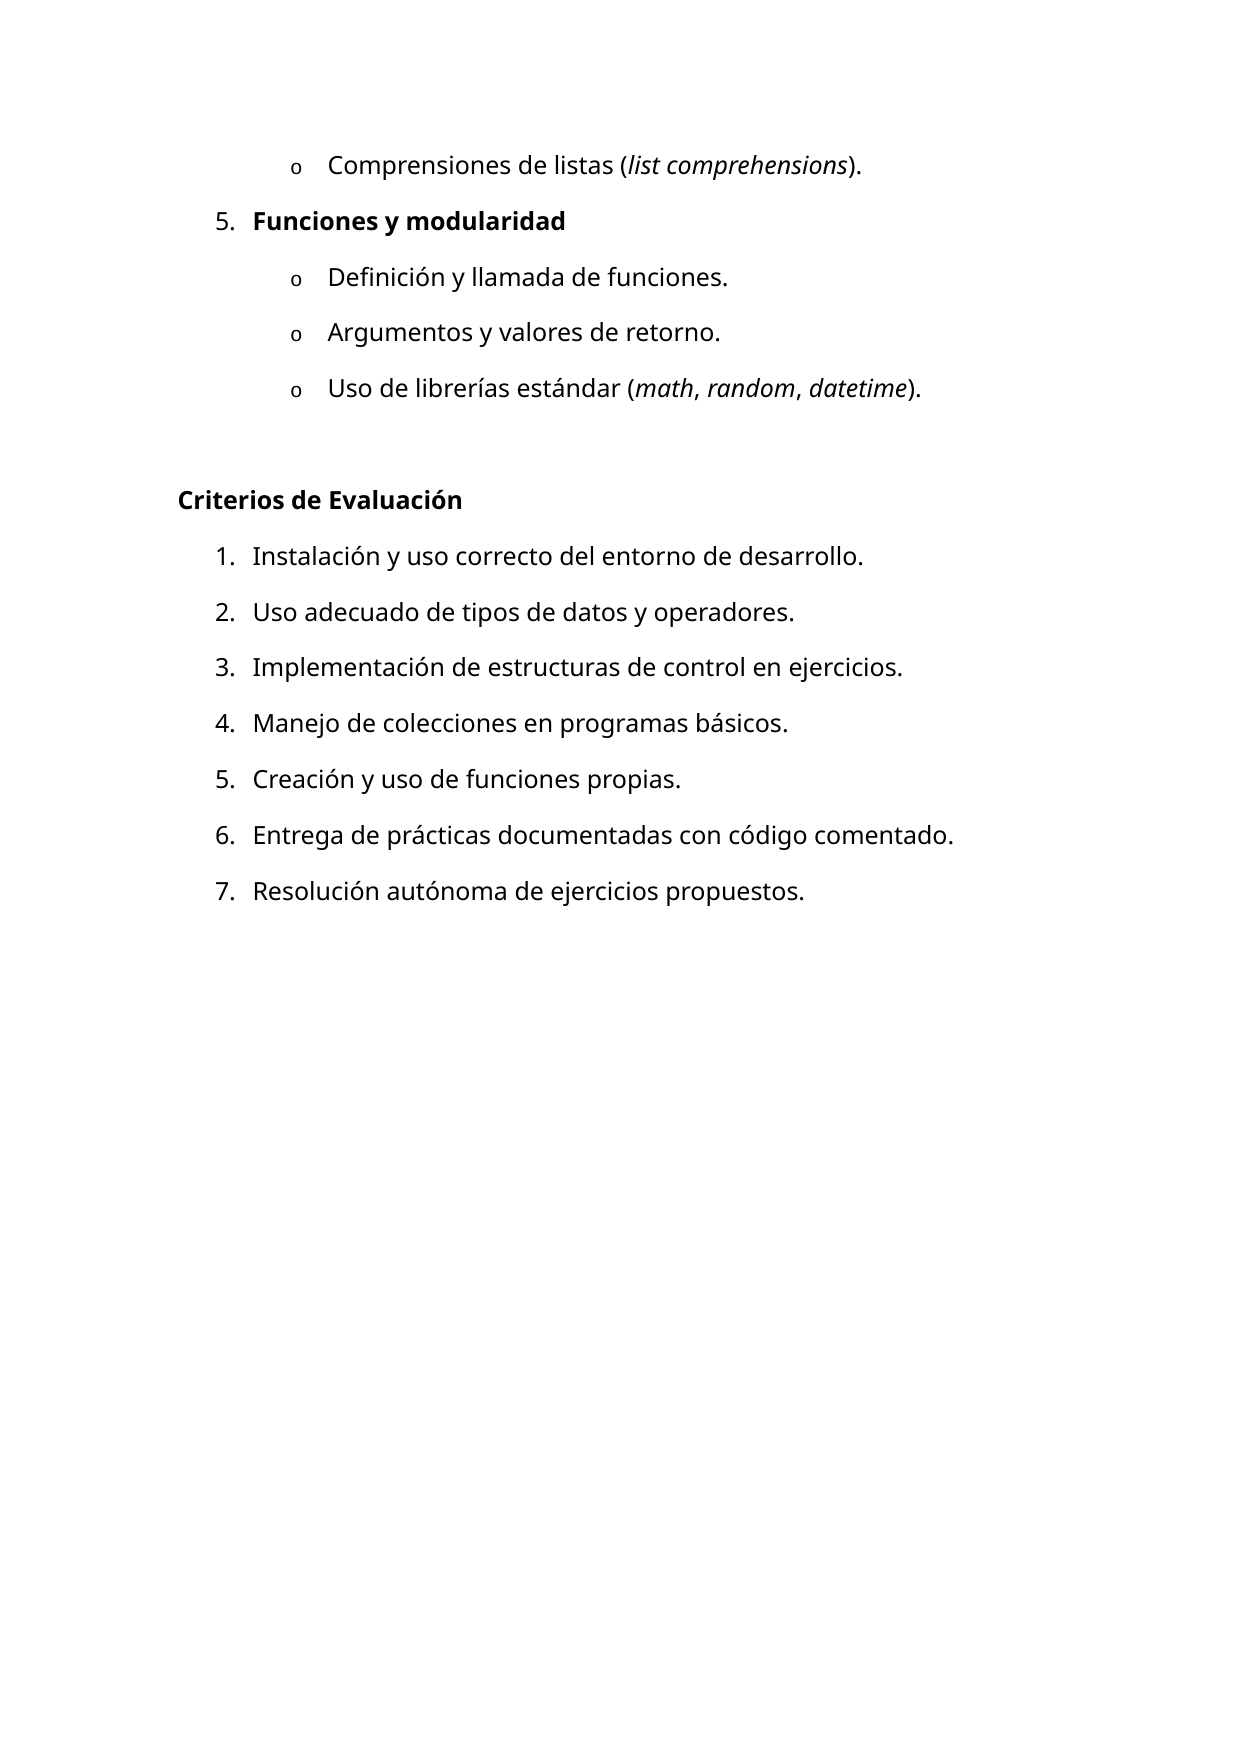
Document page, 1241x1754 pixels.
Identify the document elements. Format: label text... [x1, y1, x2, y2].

list Argumentos y valores de retorno. [290, 315, 1063, 349]
list Implementación de estructuras de control en ejercicios. [215, 650, 1063, 684]
list Definición y llamada de funciones. [290, 259, 1063, 293]
list Funciones y modularidad [215, 203, 1063, 237]
list Manejo de colecciones en programas básicos. [215, 706, 1063, 740]
list Entrega de prácticas documentadas con código comentado. [215, 818, 1063, 852]
text Criterios de Evaluación [177, 483, 1063, 517]
list Instalación y uso correcto del entorno de desarrollo. [215, 538, 1063, 572]
list Resolución autónoma de ejercicios propuestos. [215, 873, 1063, 907]
list Uso adecuado de tipos de datos y operadores. [215, 594, 1063, 628]
list Comprensiones de listas (list comprehensions). [290, 148, 1063, 182]
list Creación y uso de funciones propias. [215, 762, 1063, 796]
list Uso de librerías estándar (math, random, datetime). [290, 371, 1063, 405]
